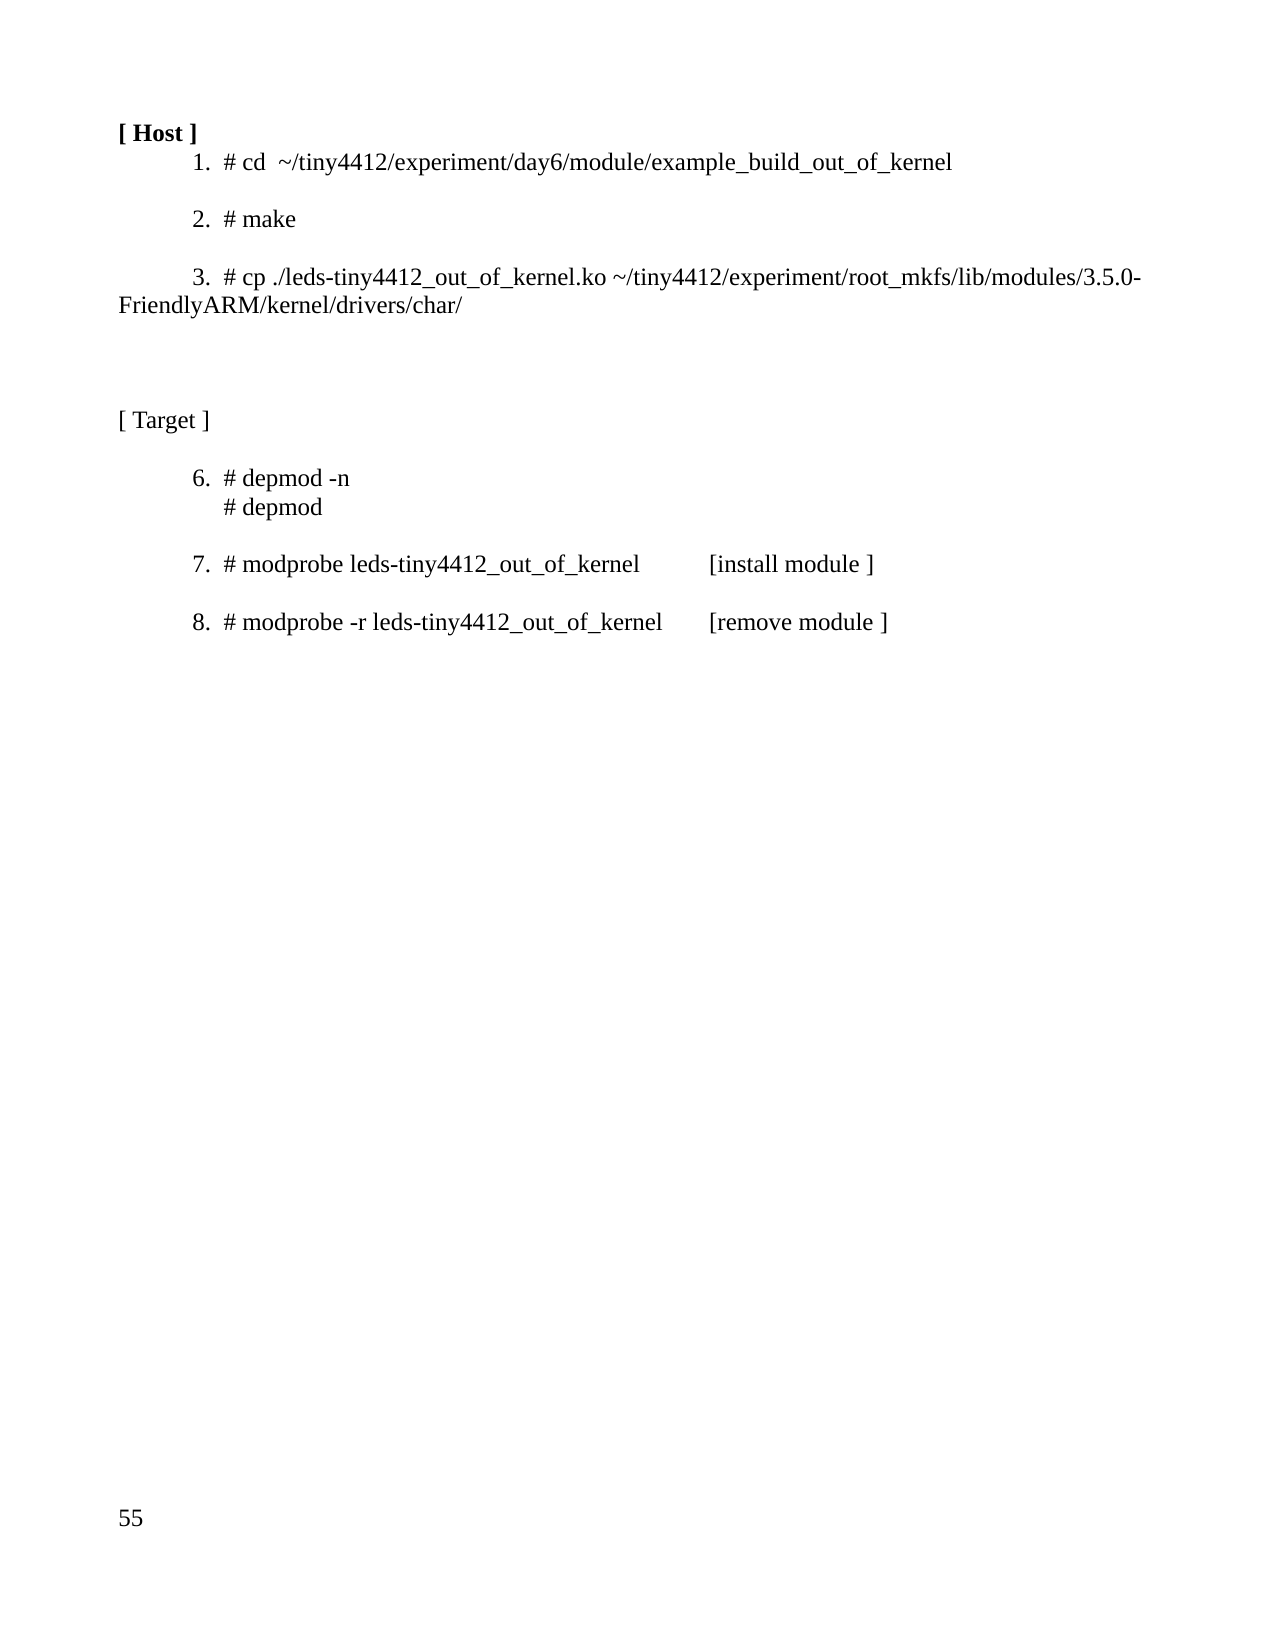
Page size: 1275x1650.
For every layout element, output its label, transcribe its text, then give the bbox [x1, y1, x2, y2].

text 6. # depmod -n [118, 463, 1157, 492]
text 7. # modprobe leds-tiny4412_out_of_kernel [install module ] [118, 549, 1157, 578]
text 1. # cd ~/tiny4412/experiment/day6/module/example_build_out_of_kernel [118, 147, 1157, 176]
text 2. # make [118, 204, 1157, 233]
text 8. # modprobe -r leds-tiny4412_out_of_kernel [remove module ] [118, 607, 1157, 636]
text [ Target ] [118, 406, 1157, 434]
text [ Host ] [118, 118, 1157, 147]
text # depmod [118, 492, 1157, 521]
text 3. # cp ./leds-tiny4412_out_of_kernel.ko ~/tiny4412/experiment/root_mkfs/lib/modules/3.5.0-FriendlyARM/kernel/drivers/char/ [118, 262, 1157, 319]
